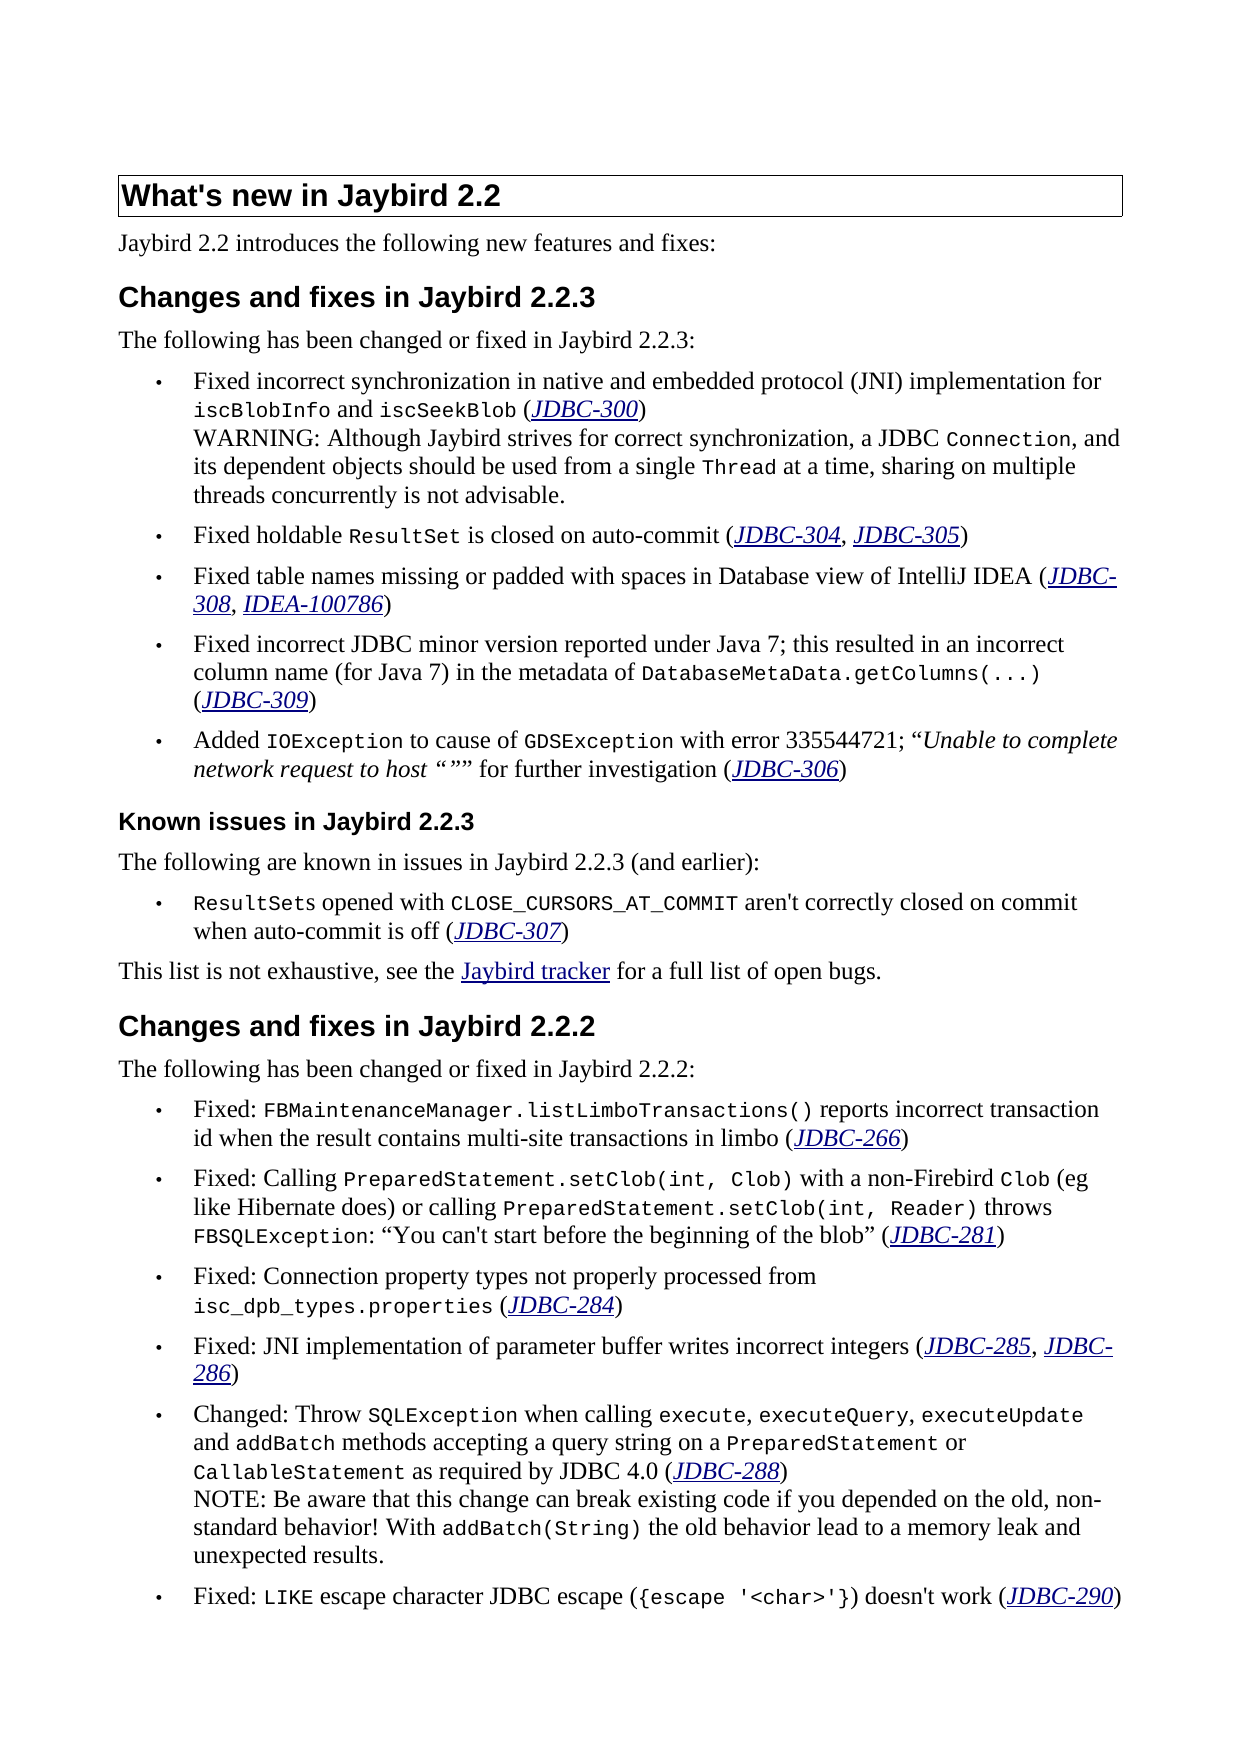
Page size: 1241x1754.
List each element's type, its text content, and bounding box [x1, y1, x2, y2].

text The following has been changed or fixed in Jaybird 2.2.3: [118, 327, 1122, 354]
text The following has been changed or fixed in Jaybird 2.2.2: [118, 1055, 1122, 1083]
list Fixed holdable ResultSet is closed on auto-commit (JDBC-304, JDBC-305) [156, 521, 1122, 550]
list Fixed: JNI implementation of parameter buffer writes incorrect integers (JDBC-285, JDBC-286) [156, 1332, 1122, 1387]
text This list is not exhaustive, see the Jaybird tracker for a full list of open bugs. [118, 957, 1122, 985]
list Fixed: LIKE escape character JDBC escape ({escape '<char>'}) doesn't work (JDBC-290) [156, 1582, 1122, 1610]
list Fixed: FBMaintenanceManager.listLimboTransactions() reports incorrect transaction id when the result contains multi-site transactions in limbo (JDBC-266) [156, 1095, 1122, 1152]
subtitle Known issues in Jaybird 2.2.3 [118, 808, 1122, 836]
subtitle Changes and fixes in Jaybird 2.2.2 [118, 1010, 1122, 1043]
text Jaybird 2.2 introduces the following new features and fixes: [118, 229, 1122, 256]
list Fixed: Calling PreparedStatement.setClob(int, Clob) with a non-Firebird Clob (eg like Hibernate does) or calling PreparedStatement.setClob(int, Reader) throws FBSQLException: “You can't start before the beginning of the blob” (JDBC-281) [156, 1164, 1122, 1250]
list Fixed incorrect synchronization in native and embedded protocol (JNI) implementation for iscBlobInfo and iscSeekBlob (JDBC-300) WARNING: Although Jaybird strives for correct synchronization, a JDBC Connection, and its dependent objects should be used from a single Thread at a time, sharing on multiple threads concurrently is not advisable. [156, 367, 1122, 509]
subtitle Changes and fixes in Jaybird 2.2.3 [118, 281, 1122, 314]
text The following are known in issues in Jaybird 2.2.3 (and earlier): [118, 848, 1122, 876]
list ResultSets opened with CLOSE_CURSORS_AT_COMMIT aren't correctly closed on commit when auto-commit is off (JDBC-307) [156, 888, 1122, 945]
list Fixed: Connection property types not properly processed from isc_dpb_types.properties (JDBC-284) [156, 1262, 1122, 1319]
subtitle What's new in Jaybird 2.2 [119, 176, 1122, 216]
list Added IOException to cause of GDSException with error 335544721; “Unable to complete network request to host “”” for further investigation (JDBC-306) [156, 727, 1122, 783]
list Changed: Throw SQLException when calling execute, executeQuery, executeUpdate and addBatch methods accepting a query string on a PreparedStatement or CallableStatement as required by JDBC 4.0 (JDBC-288) NOTE: Be aware that this change can break existing code if you depended on the old, non-standard behavior! With addBatch(String) the old behavior lead to a memory leak and unexpected results. [156, 1400, 1122, 1569]
list Fixed incorrect JDBC minor version reported under Java 7; this resulted in an incorrect column name (for Java 7) in the metadata of DatabaseMetaData.getColumns(...) (JDBC-309) [156, 630, 1122, 714]
list Fixed table names missing or padded with spaces in Database view of IntelliJ IDEA (JDBC-308, IDEA-100786) [156, 562, 1122, 618]
